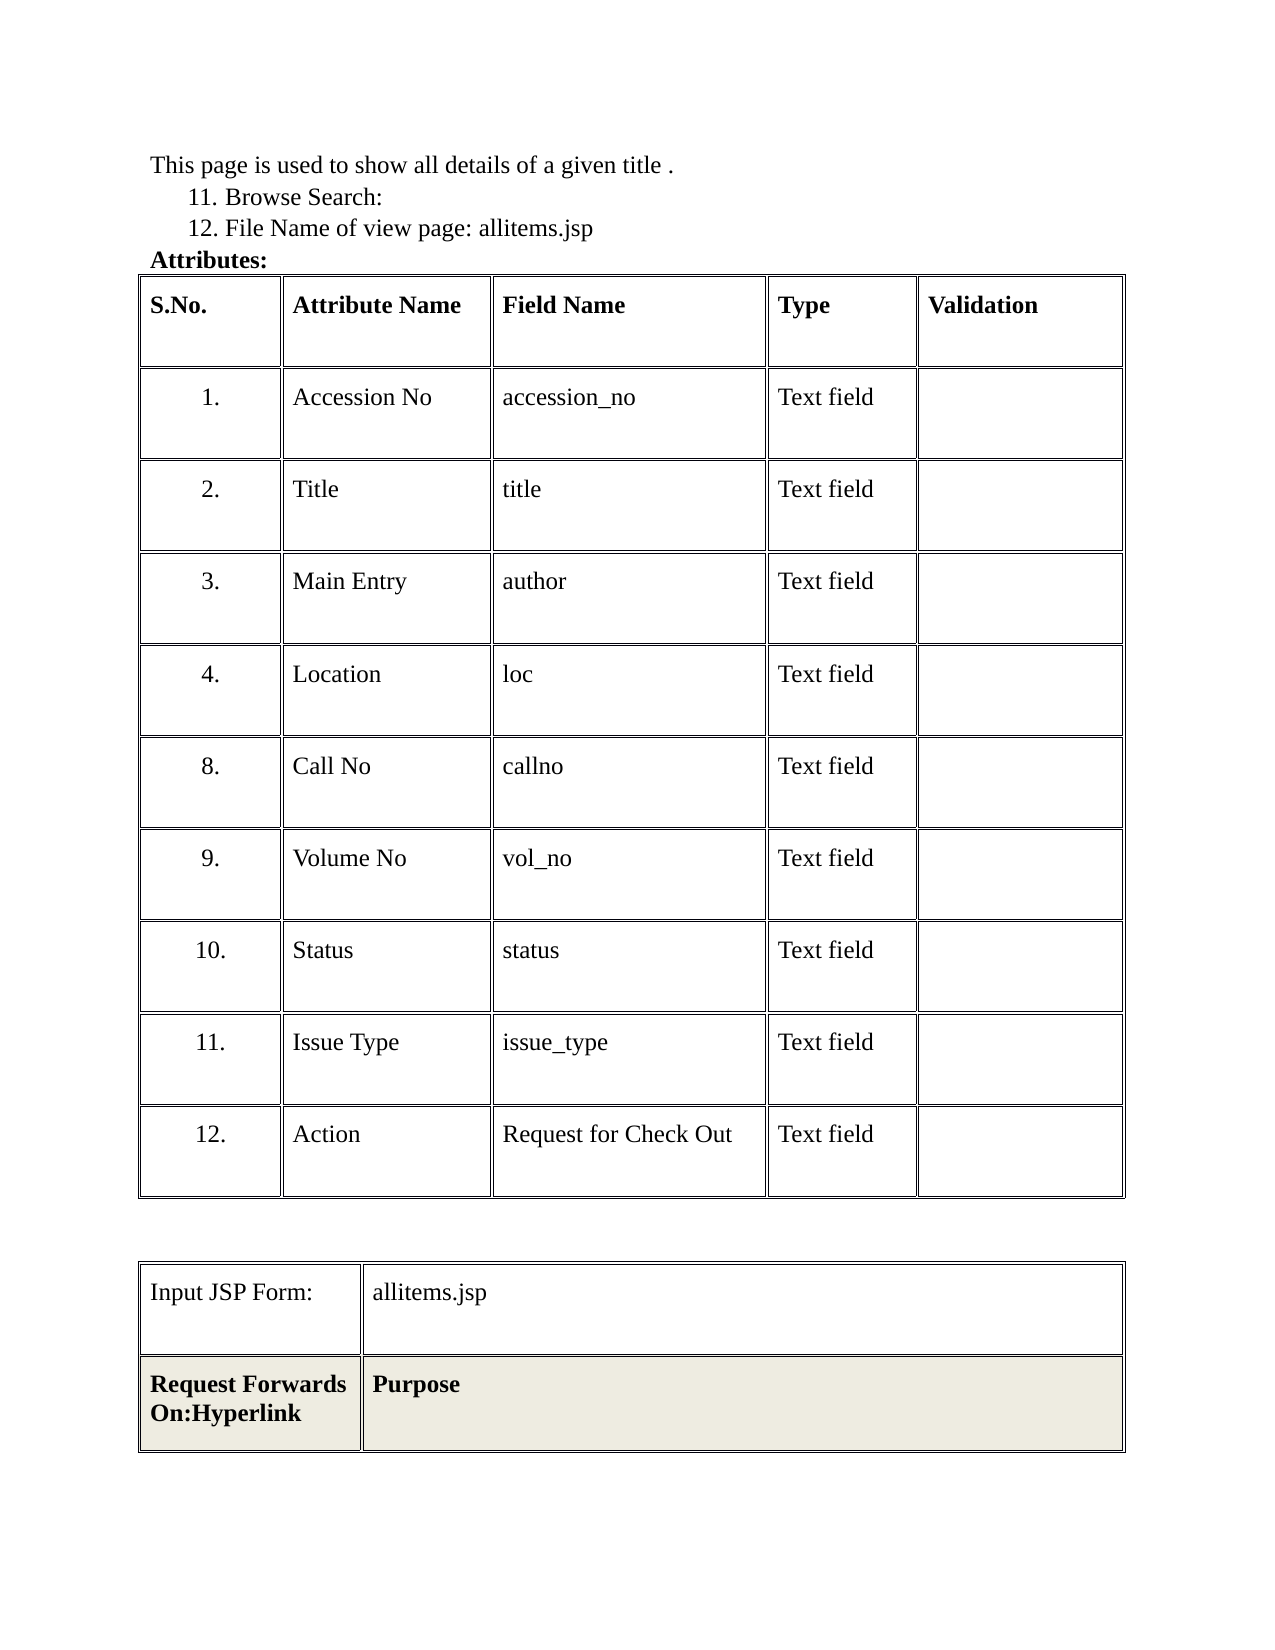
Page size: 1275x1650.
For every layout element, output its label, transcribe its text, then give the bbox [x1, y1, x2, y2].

table_header S.No. [141, 277, 280, 366]
table_cell Text field [769, 738, 916, 827]
table_cell [919, 922, 1122, 1011]
table_cell Text field [769, 646, 916, 735]
table_cell [919, 369, 1122, 458]
table_cell loc [494, 646, 765, 735]
table_cell accession_no [494, 369, 765, 458]
table_cell [919, 830, 1122, 919]
table_cell Text field [769, 554, 916, 642]
table_cell callno [494, 738, 765, 827]
table_header Validation [919, 277, 1122, 366]
table_cell 11. [141, 1015, 280, 1103]
table_cell title [494, 461, 765, 550]
table_cell Status [284, 922, 490, 1011]
table_cell Request Forwards On:Hyperlink [141, 1357, 360, 1450]
table_cell 4. [141, 646, 280, 735]
table_cell 1. [141, 369, 280, 458]
table_cell Purpose [364, 1357, 1122, 1450]
table_cell [919, 1107, 1122, 1196]
table_cell Main Entry [284, 554, 490, 642]
table_cell 8. [141, 738, 280, 827]
table_header Attribute Name [284, 277, 490, 366]
text Attributes: [150, 245, 1125, 274]
table_cell 2. [141, 461, 280, 550]
table_cell Title [284, 461, 490, 550]
table_cell Accession No [284, 369, 490, 458]
table_header allitems.jsp [364, 1265, 1122, 1353]
table_cell Location [284, 646, 490, 735]
table_cell 10. [141, 922, 280, 1011]
table_cell 9. [141, 830, 280, 919]
list Browse Search: [187, 182, 1125, 210]
table_cell 3. [141, 554, 280, 642]
table_cell author [494, 554, 765, 642]
table_cell Text field [769, 830, 916, 919]
table_cell Call No [284, 738, 490, 827]
table_cell Action [284, 1107, 490, 1196]
table_cell issue_type [494, 1015, 765, 1103]
table_header Input JSP Form: [141, 1265, 360, 1353]
table_cell [919, 646, 1122, 735]
list File Name of view page: allitems.jsp [187, 213, 1125, 242]
table_cell 12. [141, 1107, 280, 1196]
table_cell status [494, 922, 765, 1011]
table_cell vol_no [494, 830, 765, 919]
table_cell Text field [769, 369, 916, 458]
table_cell [919, 461, 1122, 550]
table_cell Text field [769, 461, 916, 550]
table_cell Issue Type [284, 1015, 490, 1103]
table_cell [919, 1015, 1122, 1103]
table_cell Text field [769, 1107, 916, 1196]
table_cell Request for Check Out [494, 1107, 765, 1196]
table_header Field Name [494, 277, 765, 366]
table_cell Text field [769, 1015, 916, 1103]
table_cell Text field [769, 922, 916, 1011]
table_cell [919, 738, 1122, 827]
table_cell Volume No [284, 830, 490, 919]
text This page is used to show all details of a given title . [150, 150, 1125, 179]
table_cell [919, 554, 1122, 642]
table_header Type [769, 277, 916, 366]
